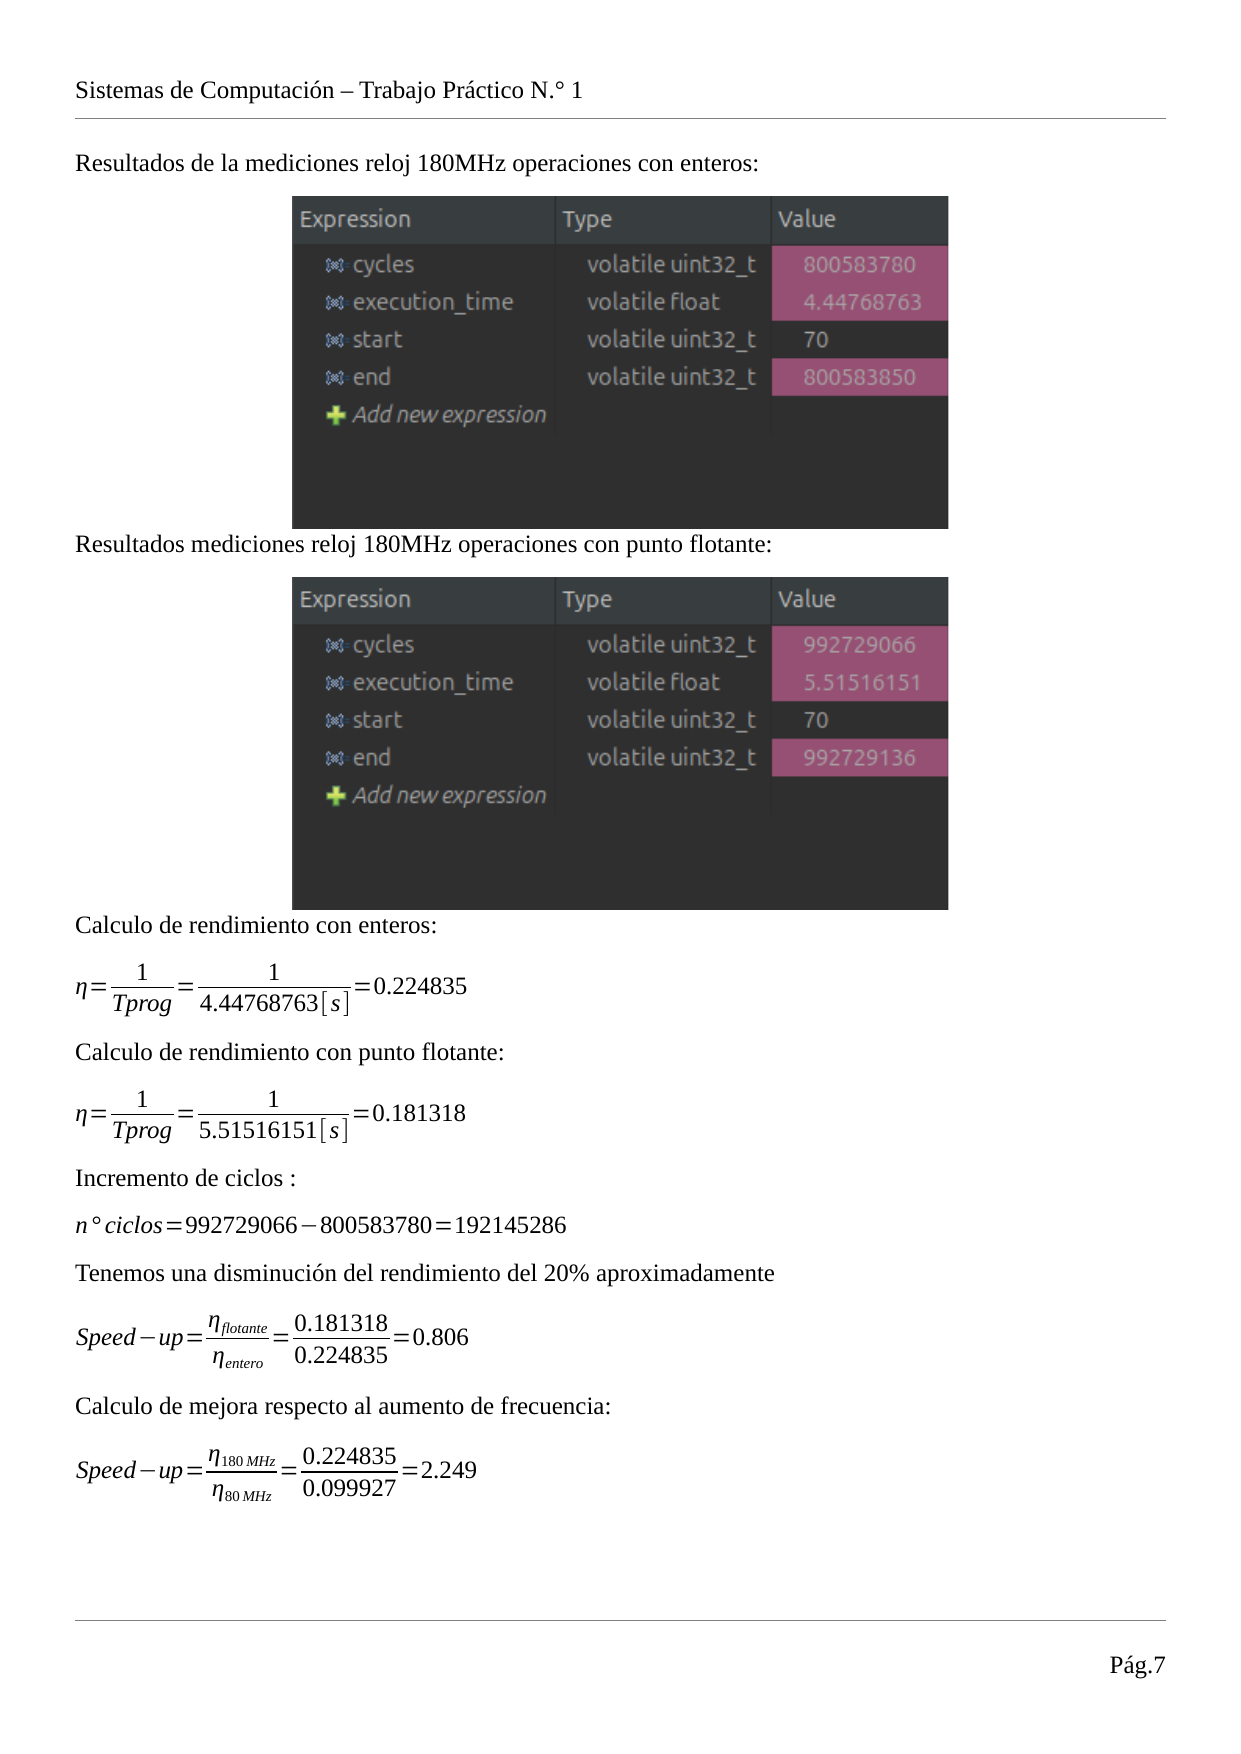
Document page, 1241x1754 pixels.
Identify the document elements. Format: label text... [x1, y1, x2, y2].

text Calculo de rendimiento con enteros: [75, 910, 1166, 939]
text Resultados mediciones reloj 180MHz operaciones con punto flotante: [75, 529, 1166, 558]
text Resultados de la mediciones reloj 180MHz operaciones con enteros: [75, 148, 1166, 177]
text Calculo de rendimiento con punto flotante: [75, 1037, 1166, 1066]
text Tenemos una disminución del rendimiento del 20% aproximadamente [75, 1258, 1166, 1287]
picture [292, 196, 949, 529]
picture [292, 577, 949, 910]
text Calculo de mejora respecto al aumento de frecuencia: [75, 1391, 1166, 1420]
text Incremento de ciclos : [75, 1163, 1166, 1192]
